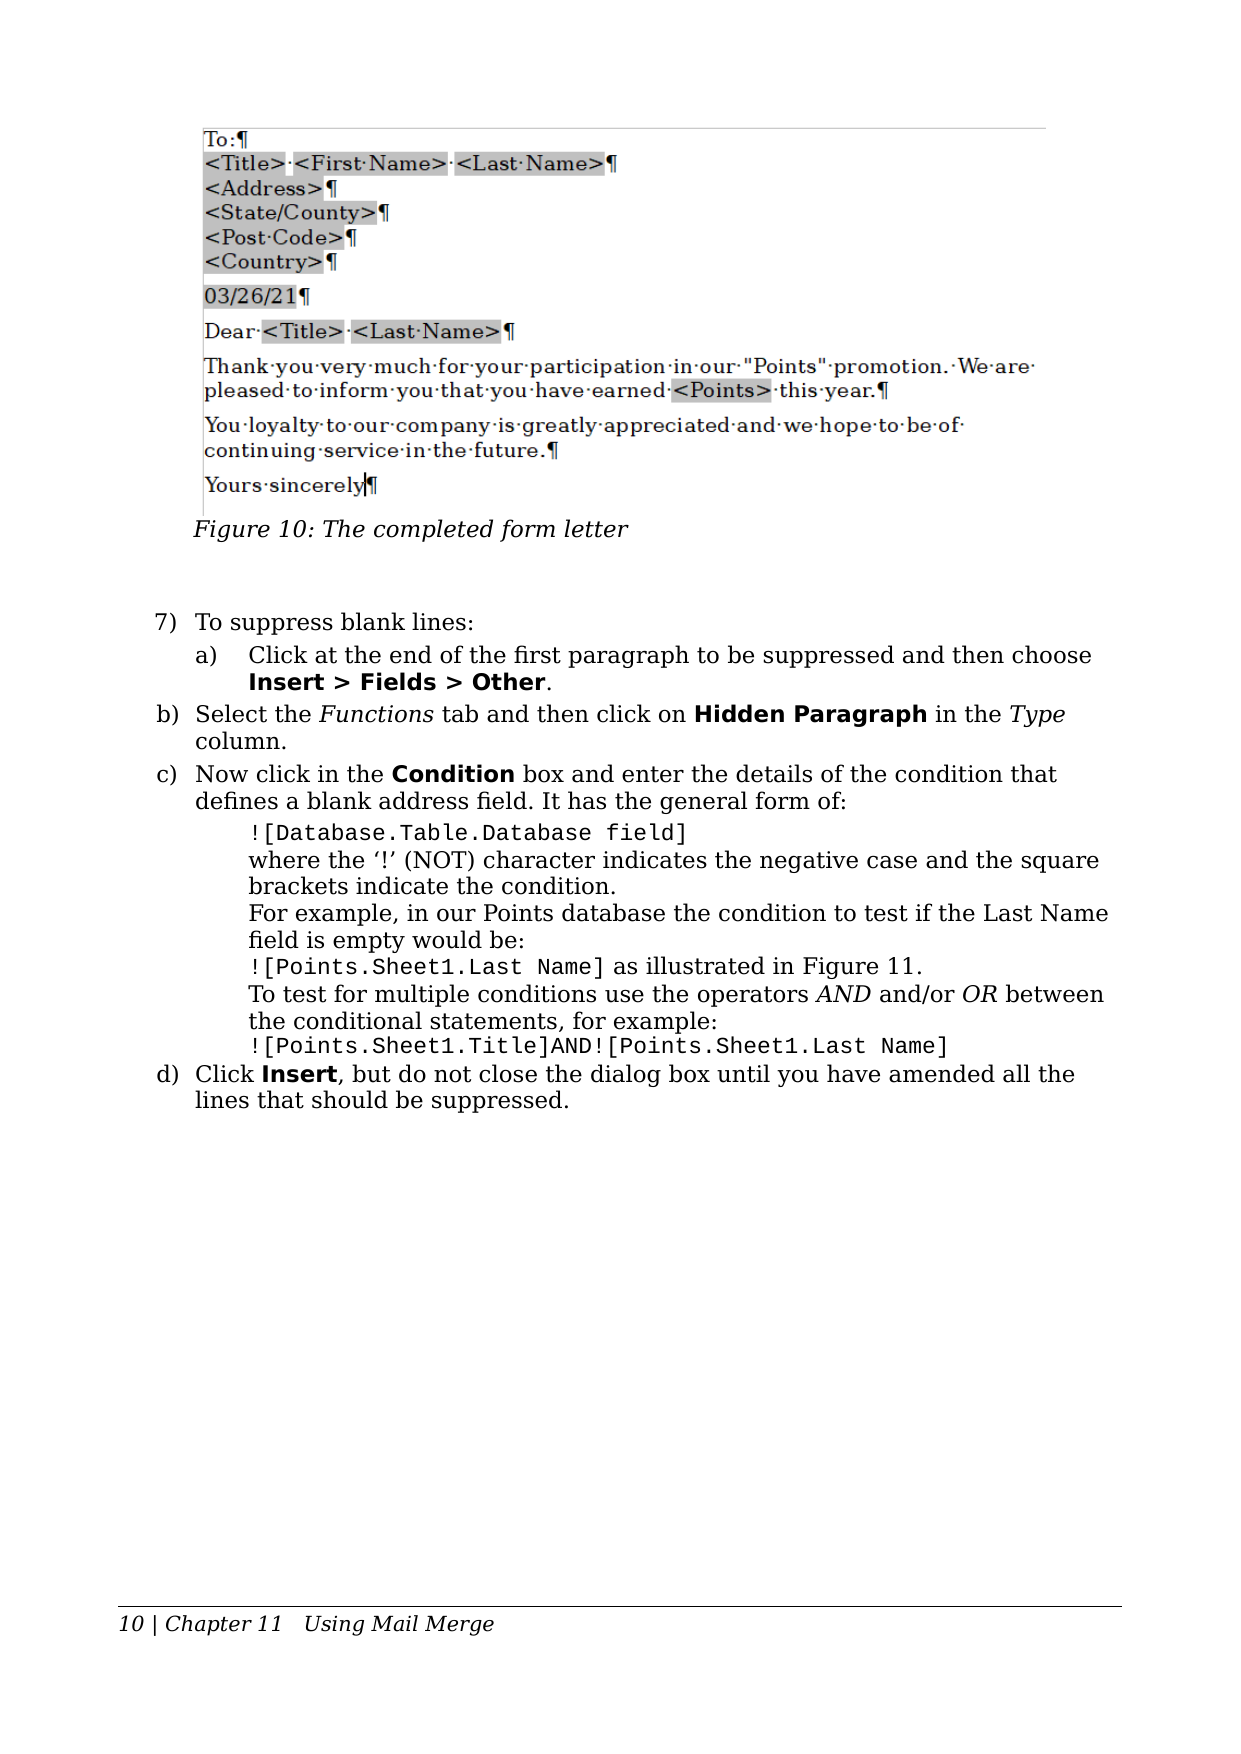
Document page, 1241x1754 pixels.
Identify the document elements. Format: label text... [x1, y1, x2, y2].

list ![Database.Table.Database field] [248, 821, 1122, 847]
list where the ‘!’ (NOT) character indicates the negative case and the square brackets indicate the condition. [248, 847, 1122, 900]
list For example, in our Points database the condition to test if the Last Name field is empty would be: [248, 900, 1122, 953]
list Now click in the Condition box and enter the details of the condition that defines a blank address field. It has the general form of: [156, 761, 1122, 814]
list ![Points.Sheet1.Title]AND![Points.Sheet1.Last Name] [248, 1035, 1122, 1061]
list Select the Functions tab and then click on Hidden Paragraph in the Type column. [156, 702, 1122, 755]
list Click at the end of the first paragraph to be suppressed and then choose Insert > Fields > Other. [195, 642, 1122, 695]
text Figure 10: The completed form letter [193, 118, 1047, 542]
list ![Points.Sheet1.Last Name] as illustrated in Figure 11. [248, 953, 1122, 982]
list To test for multiple conditions use the operators AND and/or OR between the conditional statements, for example: [248, 982, 1122, 1035]
list To suppress blank lines: [177, 609, 1122, 636]
list Click Insert, but do not close the dialog box until you have amended all the lines that should be suppressed. [156, 1061, 1122, 1114]
picture [193, 118, 1046, 516]
